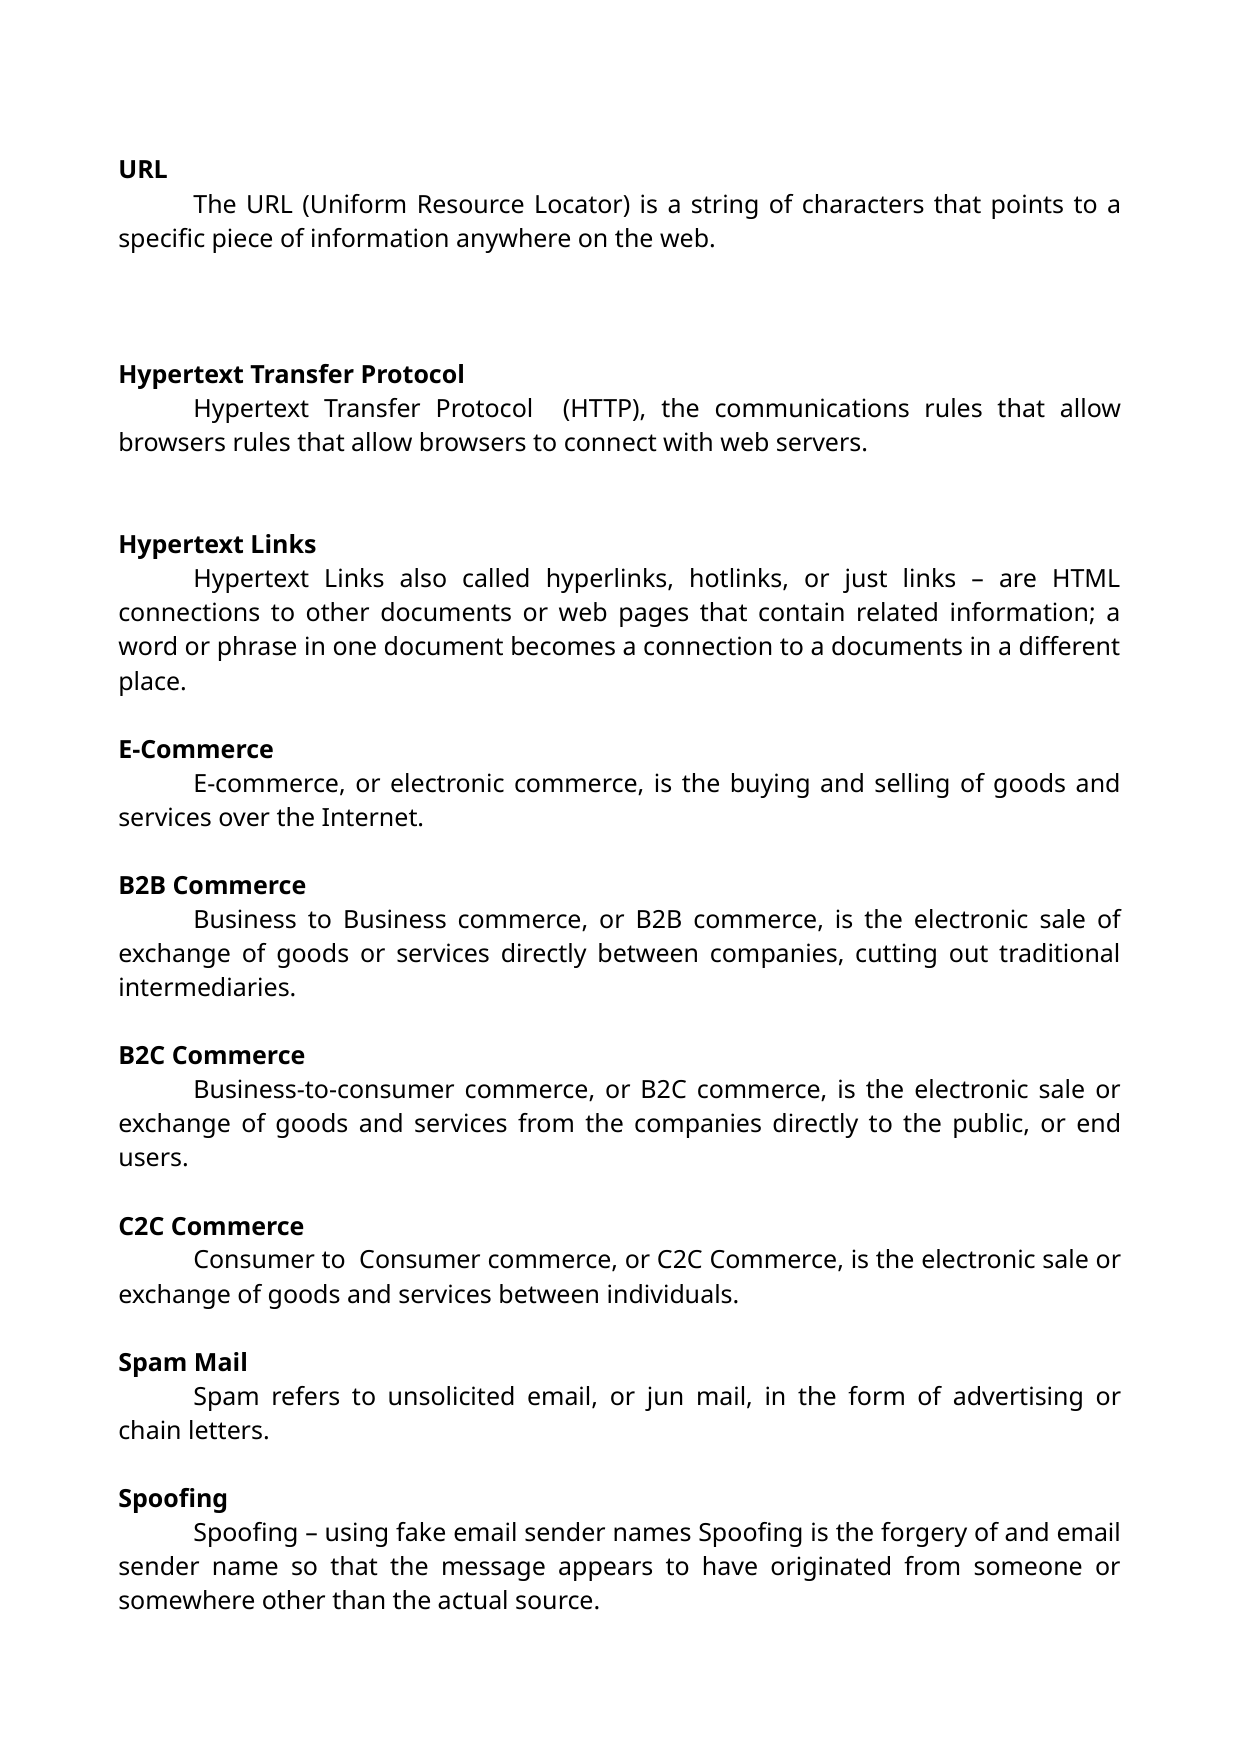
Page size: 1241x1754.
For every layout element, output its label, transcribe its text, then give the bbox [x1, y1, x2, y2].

text B2C Commerce [118, 1038, 1122, 1072]
text E-Commerce [118, 731, 1122, 765]
text Hypertext Links also called hyperlinks, hotlinks, or just links – are HTML connections to other documents or web pages that contain related information; a word or phrase in one document becomes a connection to a documents in a different place. [118, 561, 1122, 697]
text Consumer to Consumer commerce, or C2C Commerce, is the electronic sale or exchange of goods and services between individuals. [118, 1242, 1122, 1310]
text Business to Business commerce, or B2B commerce, is the electronic sale of exchange of goods or services directly between companies, cutting out traditional intermediaries. [118, 902, 1122, 1004]
text Spoofing [118, 1481, 1122, 1515]
text Spam refers to unsolicited email, or jun mail, in the form of advertising or chain letters. [118, 1378, 1122, 1447]
text The URL (Uniform Resource Locator) is a string of characters that points to a specific piece of information anywhere on the web. [118, 186, 1122, 254]
text E-commerce, or electronic commerce, is the buying and selling of goods and services over the Internet. [118, 765, 1122, 833]
text B2B Commerce [118, 867, 1122, 902]
text Business-to-consumer commerce, or B2C commerce, is the electronic sale or exchange of goods and services from the companies directly to the public, or end users. [118, 1072, 1122, 1174]
text Hypertext Transfer Protocol (HTTP), the communications rules that allow browsers rules that allow browsers to connect with web servers. [118, 391, 1122, 459]
text URL [118, 152, 1122, 186]
text Hypertext Links [118, 527, 1122, 561]
text Spoofing – using fake email sender names Spoofing is the forgery of and email sender name so that the message appears to have originated from someone or somewhere other than the actual source. [118, 1515, 1122, 1617]
text Spam Mail [118, 1344, 1122, 1378]
text C2C Commerce [118, 1208, 1122, 1242]
text Hypertext Transfer Protocol [118, 357, 1122, 391]
